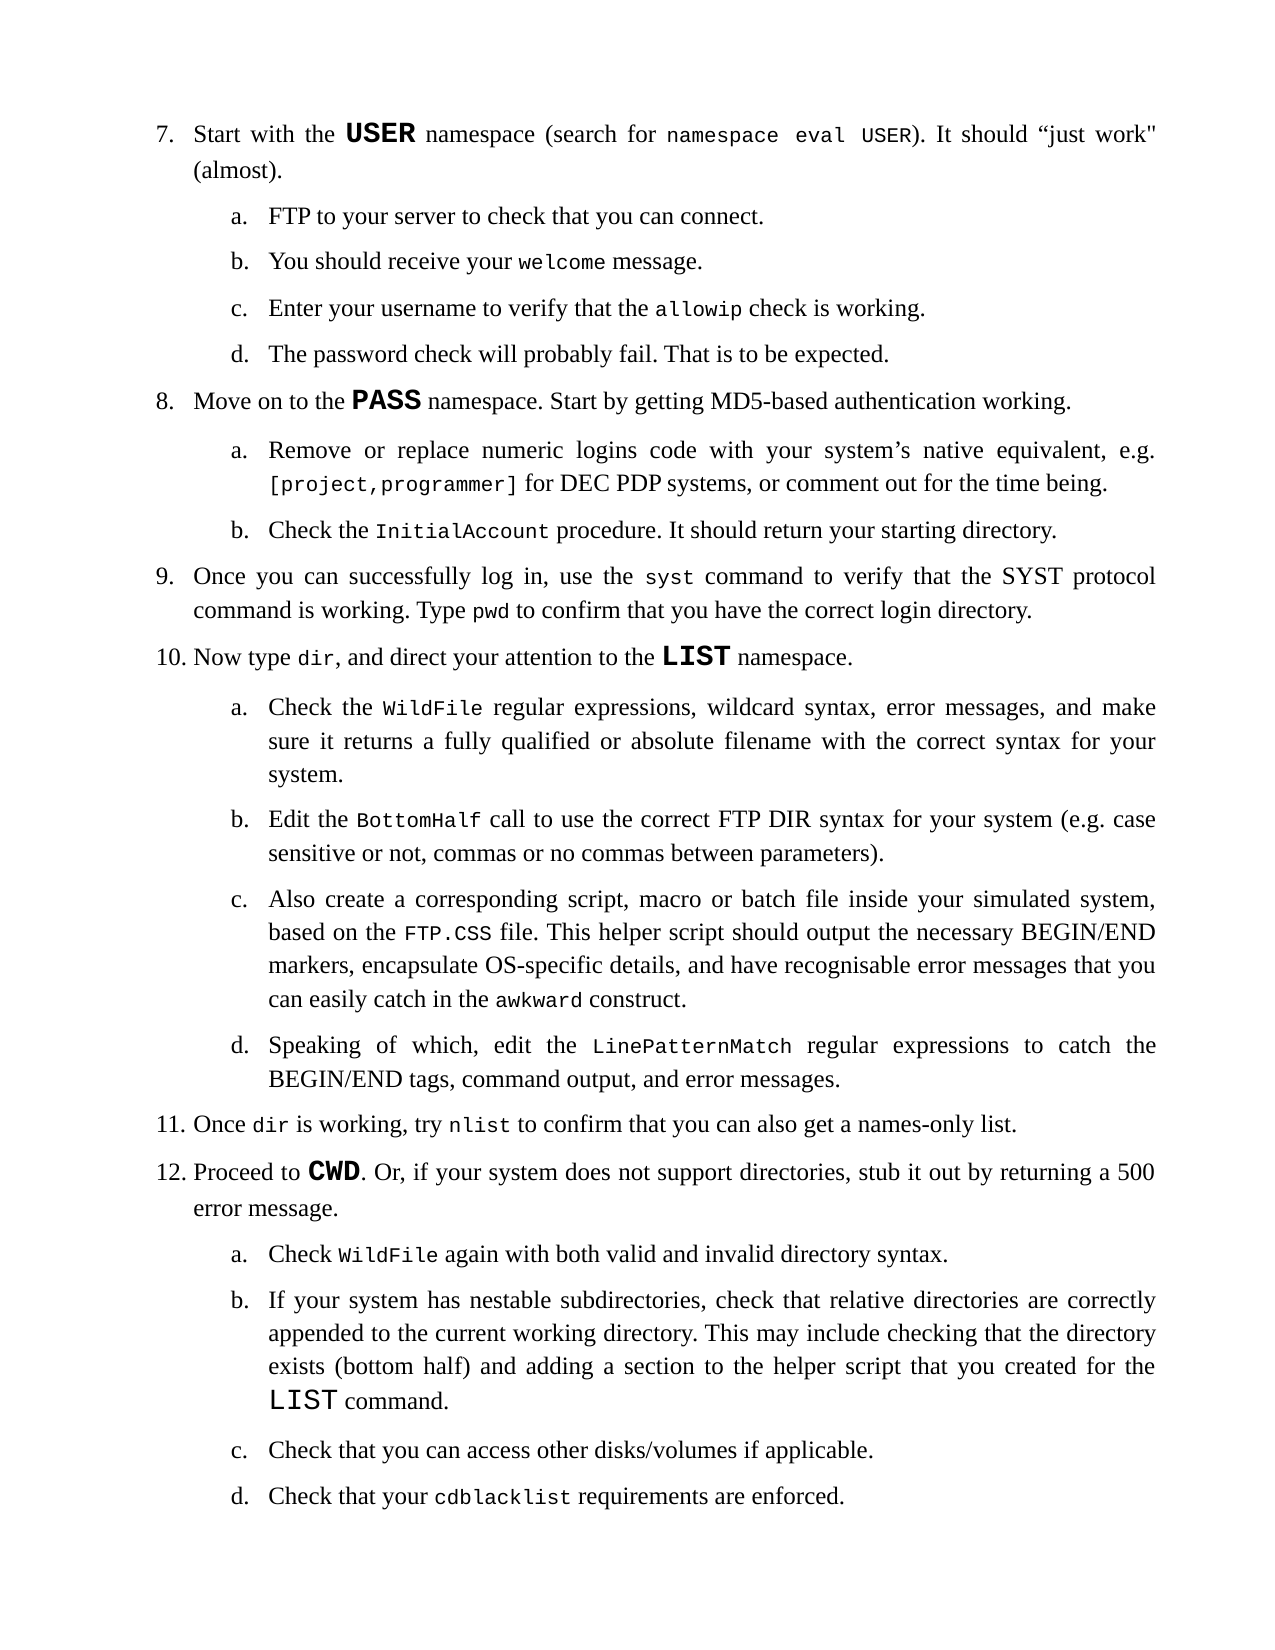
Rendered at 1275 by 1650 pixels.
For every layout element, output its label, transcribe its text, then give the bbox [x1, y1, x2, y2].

list Enter your username to verify that the allowip check is working. [231, 293, 1157, 322]
list If your system has nestable subdirectories, check that relative directories are correctly appended to the current working directory. This may include checking that the directory exists (bottom half) and adding a section to the helper script that you created for the LIST command. [231, 1285, 1157, 1418]
list Move on to the PASS namespace. Start by getting MD5-based authentication working. [156, 385, 1157, 418]
list Check WildFile again with both valid and invalid directory syntax. [231, 1239, 1157, 1268]
list Once you can successfully log in, use the syst command to verify that the SYST protocol command is working. Type pwd to confirm that you have the correct login directory. [156, 561, 1157, 625]
list Remove or replace numeric logins code with your system’s native equivalent, e.g. [project,programmer] for DEC PDP systems, or comment out for the time being. [231, 435, 1157, 498]
list Once dir is working, try nlist to confirm that you can also get a names-only list. [156, 1109, 1157, 1139]
list Check the WildFile regular expressions, wildcard syntax, error messages, and make sure it returns a fully qualified or absolute filename with the correct syntax for your system. [231, 692, 1157, 788]
list You should receive your welcome message. [231, 246, 1157, 276]
list Edit the BottomHalf call to use the correct FTP DIR syntax for your system (e.g. case sensitive or not, commas or no commas between parameters). [231, 804, 1157, 867]
list Start with the USER namespace (search for namespace eval USER). It should “just work" (almost). [156, 118, 1157, 184]
list The password check will probably fail. That is to be expected. [231, 339, 1157, 368]
list Proceed to CWD. Or, if your system does not support directories, stub it out by returning a 500 error message. [156, 1156, 1157, 1222]
list Speaking of which, edit the LinePatternMatch regular expressions to catch the BEGIN/END tags, command output, and error messages. [231, 1030, 1157, 1093]
list Also create a corresponding script, macro or batch file inside your simulated system, based on the FTP.CSS file. This helper script should output the necessary BEGIN/END markers, encapsulate OS-specific details, and have recognisable error messages that you can easily catch in the awkward construct. [231, 884, 1157, 1013]
list Now type dir, and direct your attention to the LIST namespace. [156, 642, 1157, 674]
list FTP to your server to check that you can connect. [231, 201, 1157, 230]
list Check that your cdblacklist requirements are enforced. [231, 1481, 1157, 1510]
list Check the InitialAccount procedure. It should return your starting directory. [231, 515, 1157, 544]
list Check that you can access other disks/volumes if applicable. [231, 1435, 1157, 1464]
